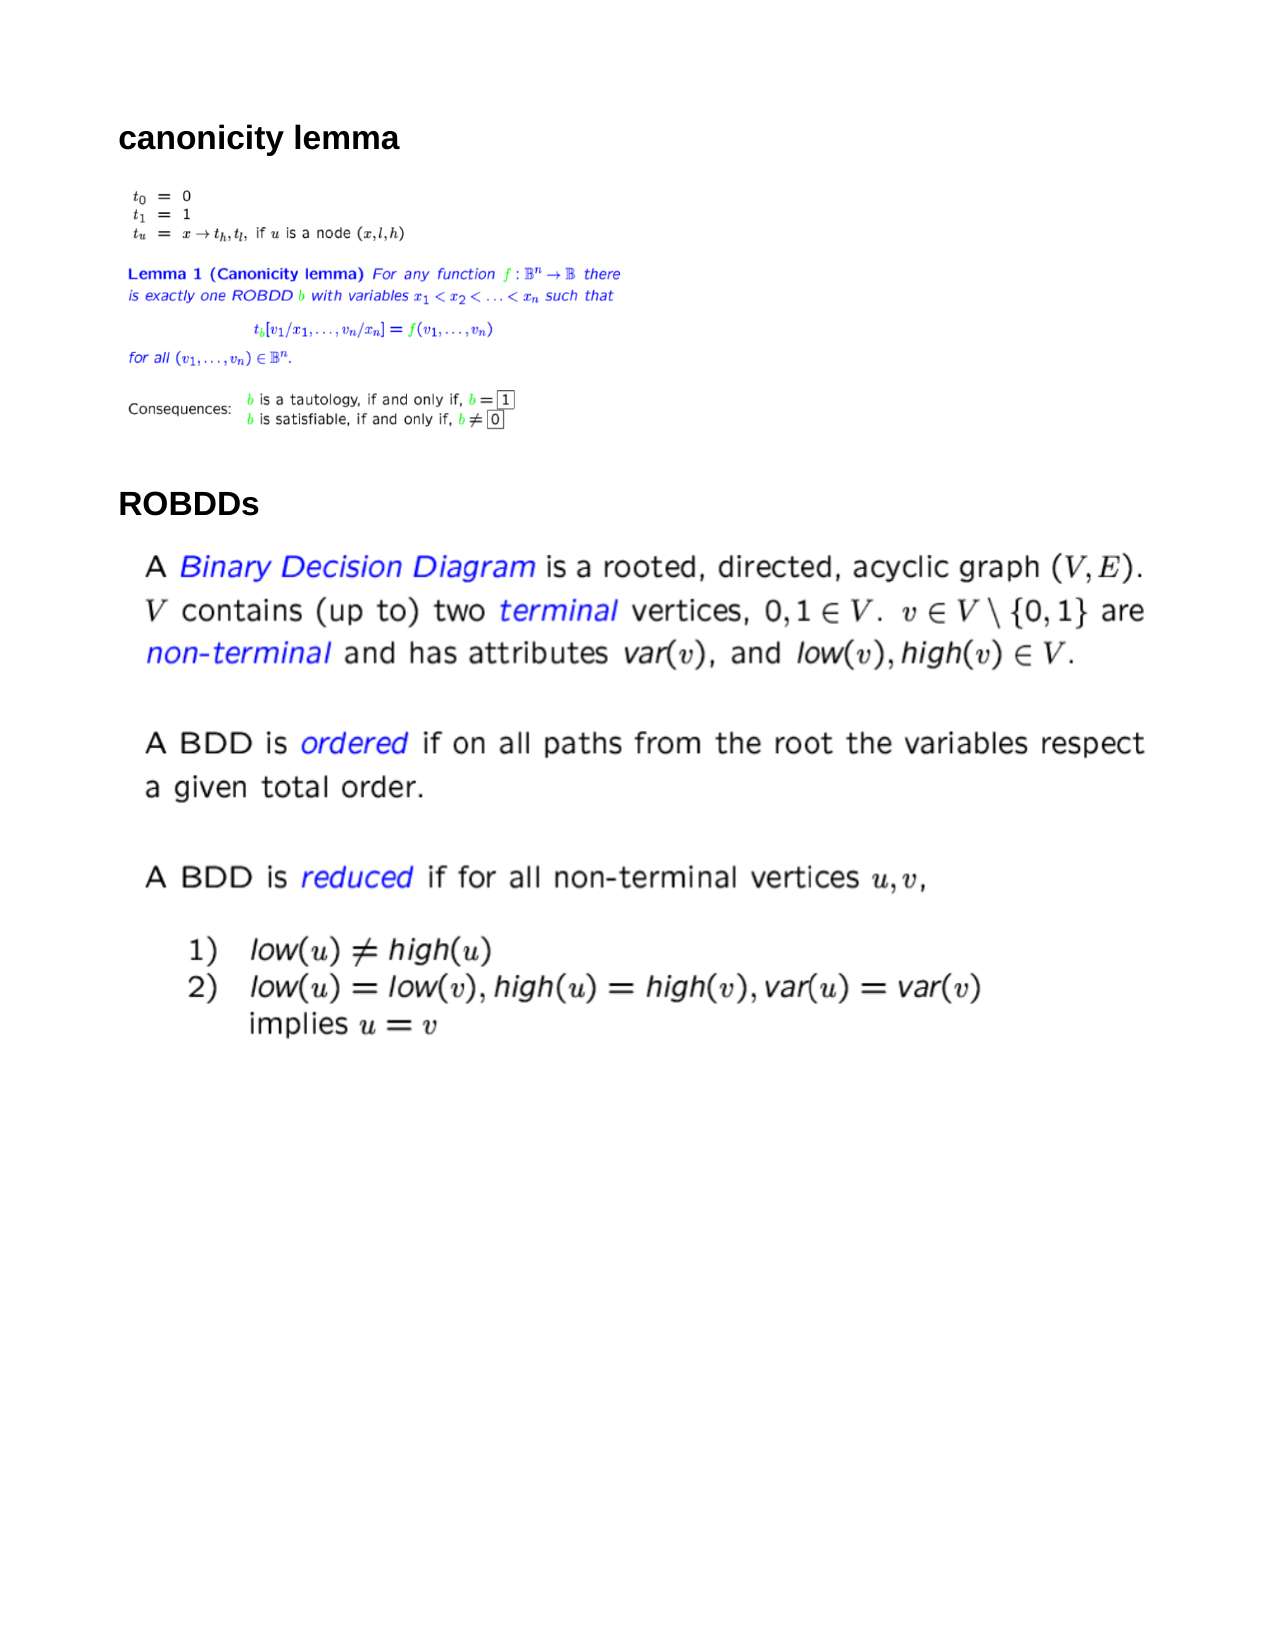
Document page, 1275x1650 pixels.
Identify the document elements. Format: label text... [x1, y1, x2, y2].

picture [118, 535, 1157, 1070]
subtitle canonicity lemma [118, 118, 1157, 157]
subtitle ROBDDs [118, 484, 1157, 523]
picture [118, 169, 627, 445]
